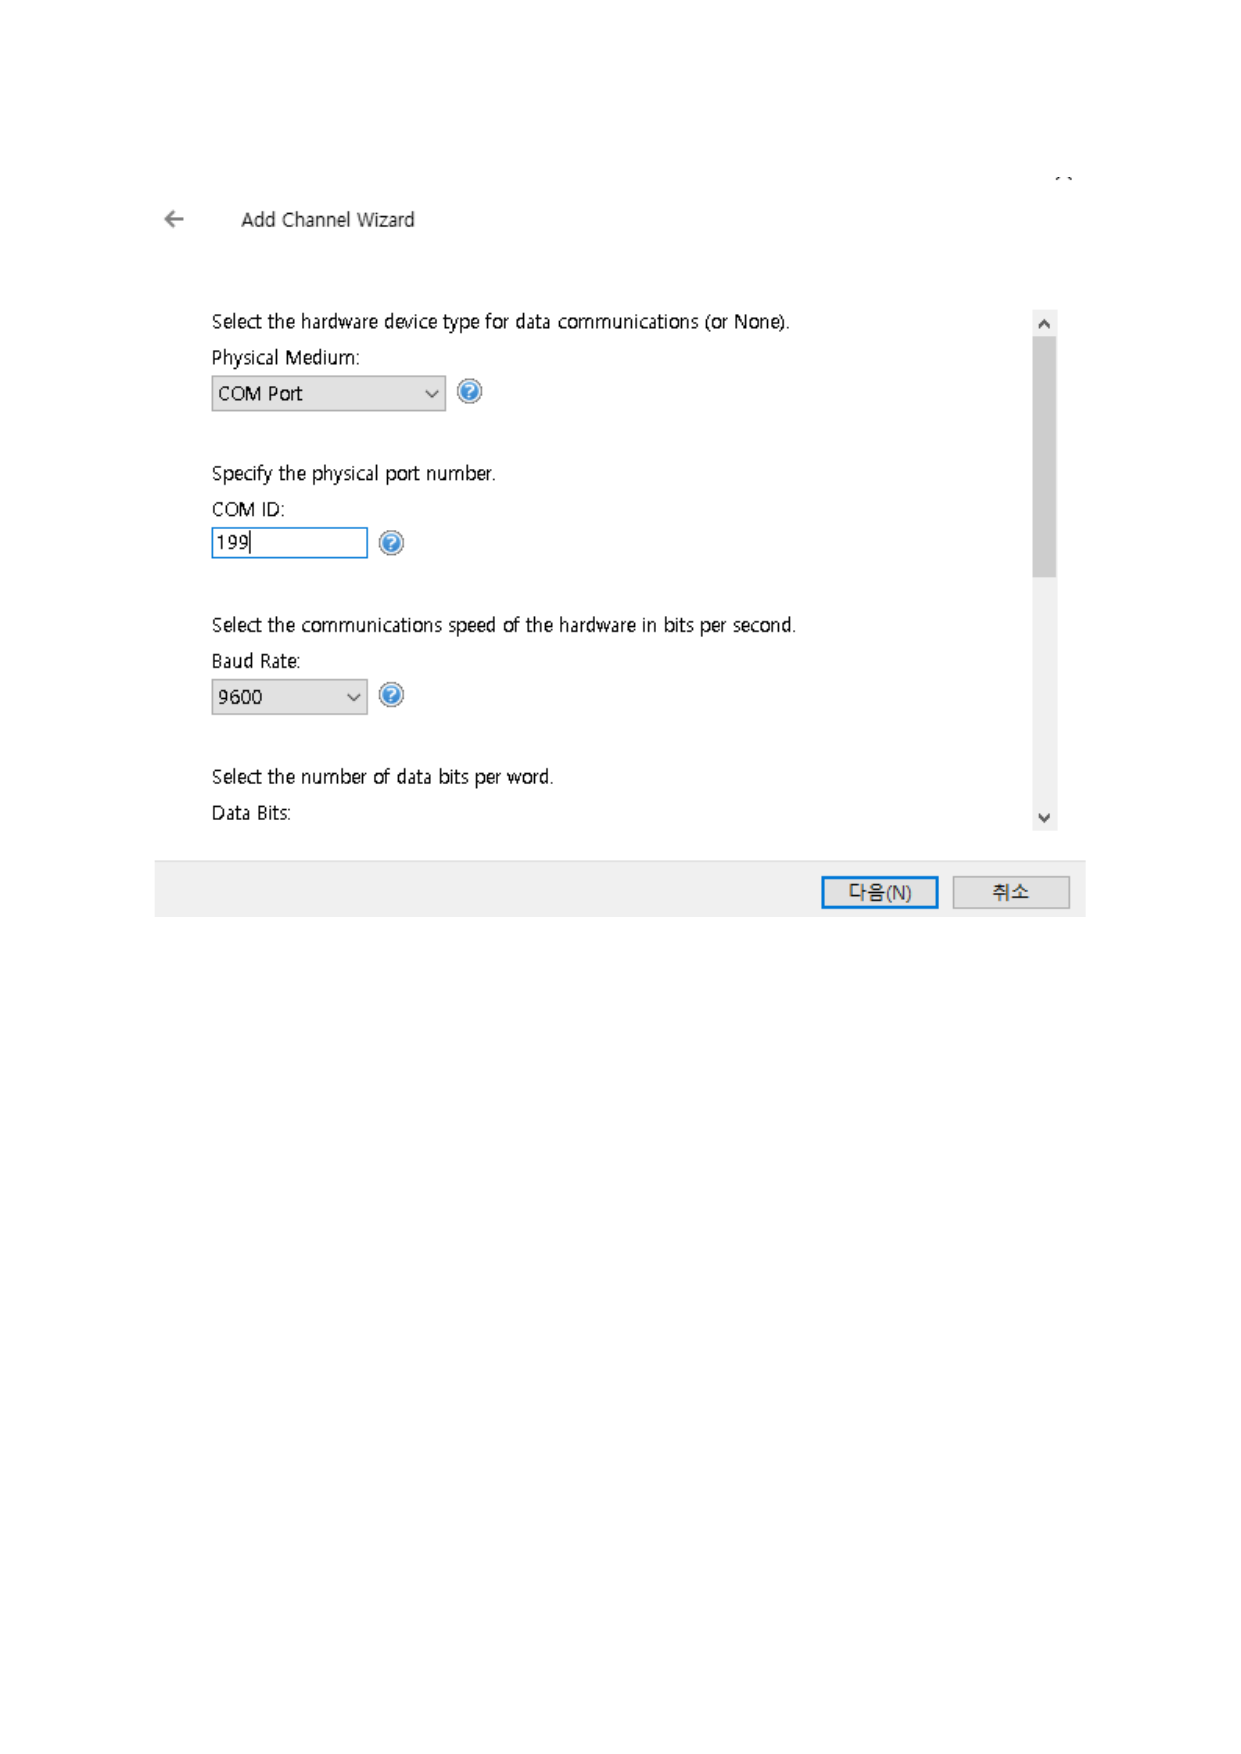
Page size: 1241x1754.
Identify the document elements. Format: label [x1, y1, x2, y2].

picture [154, 177, 1086, 917]
